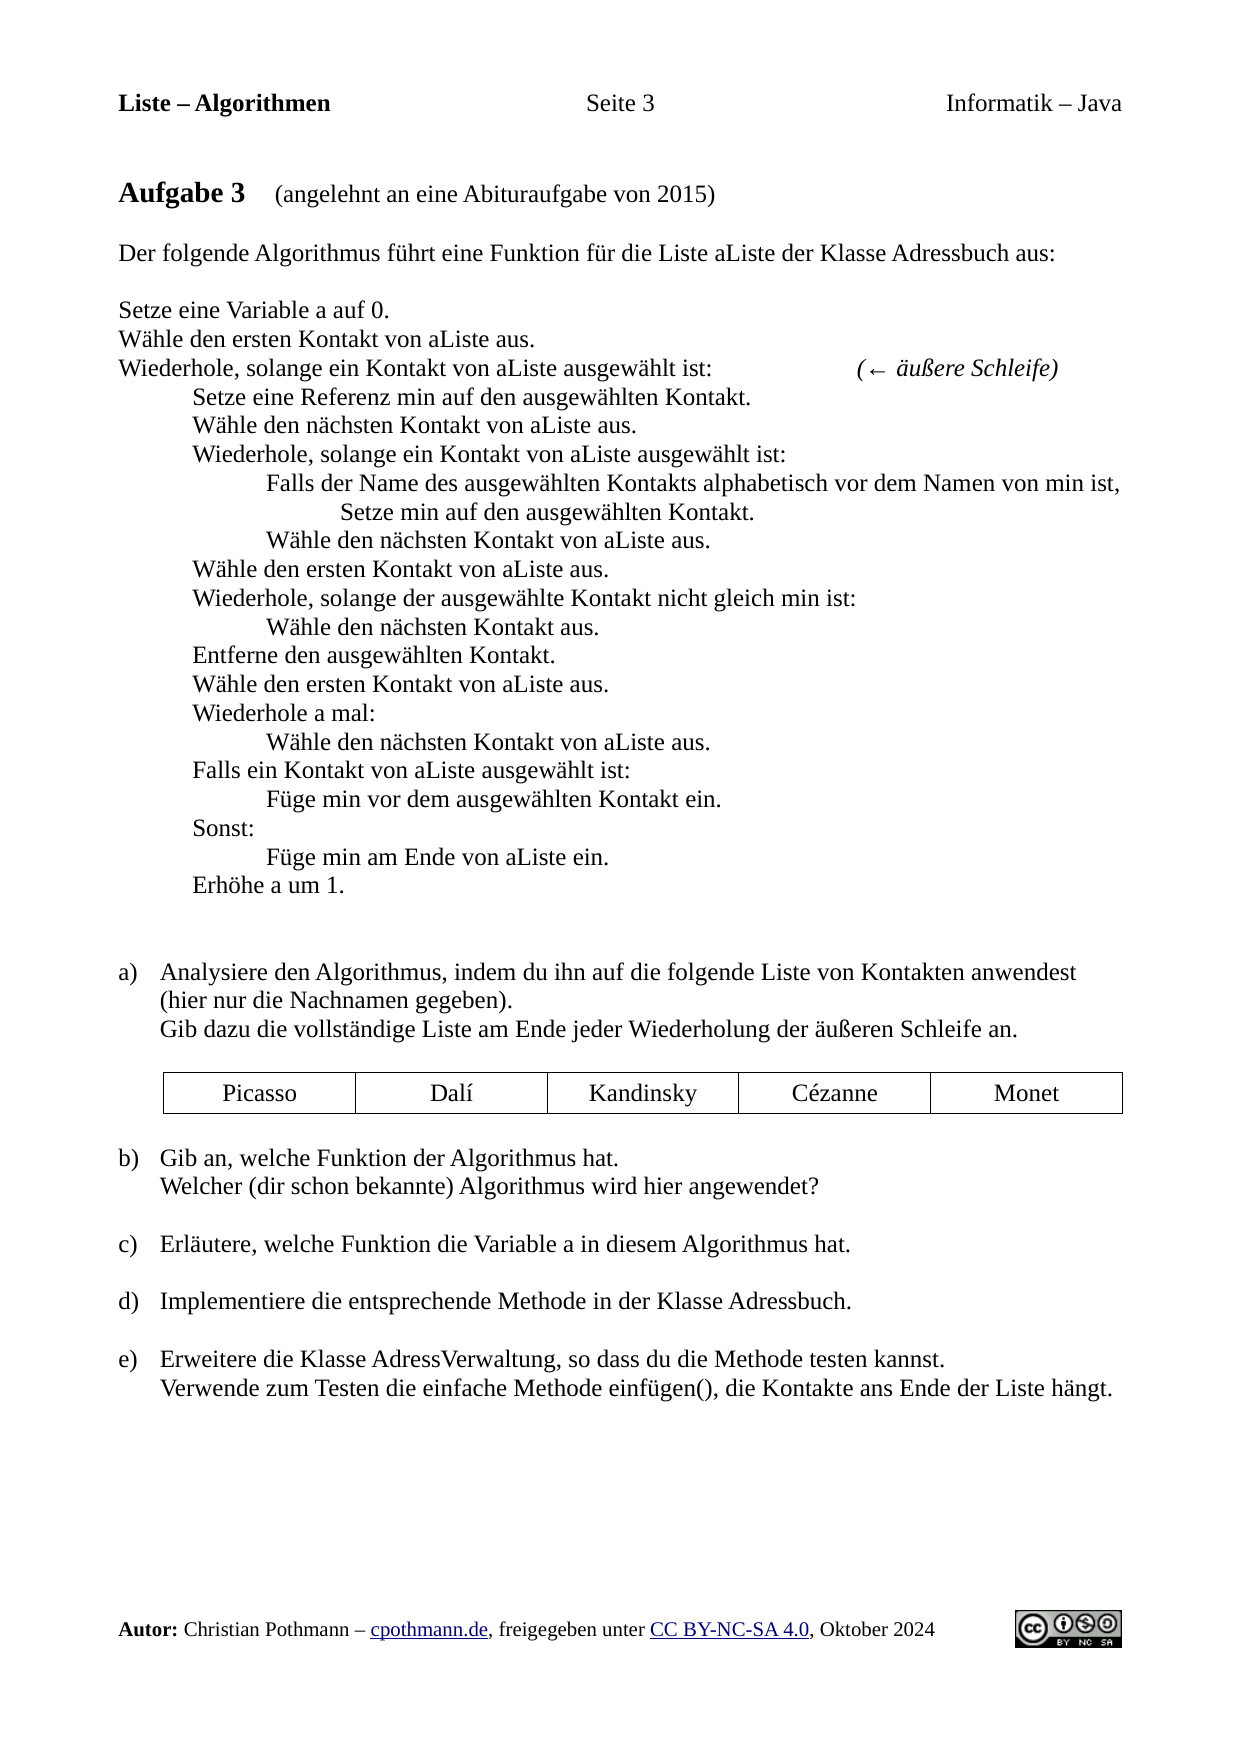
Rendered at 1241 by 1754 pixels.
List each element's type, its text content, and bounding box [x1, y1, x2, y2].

table_header Cézanne [739, 1073, 930, 1113]
text Wähle den nächsten Kontakt aus. [118, 612, 1122, 640]
text Sonst: [118, 813, 1122, 842]
text Wiederhole, solange ein Kontakt von aListe ausgewählt ist: (← äußere Schleife) [118, 353, 1122, 382]
text Setze min auf den ausgewählten Kontakt. [118, 497, 1122, 525]
text Entferne den ausgewählten Kontakt. [118, 640, 1122, 669]
text Setze eine Variable a auf 0. [118, 295, 1122, 324]
text Autor: Christian Pothmann – cpothmann.de, freigegeben unter CC BY-NC-SA 4.0, Oktober 2024 [118, 1617, 1015, 1641]
table_header Picasso [164, 1073, 355, 1113]
list Implementiere die entsprechende Methode in der Klasse Adressbuch. [118, 1286, 1122, 1315]
text Erhöhe a um 1. [118, 870, 1122, 899]
text Falls der Name des ausgewählten Kontakts alphabetisch vor dem Namen von min ist, [118, 468, 1122, 497]
list Erweitere die Klasse AdressVerwaltung, so dass du die Methode testen kannst. Verwende zum Testen die einfache Methode einfügen(), die Kontakte ans Ende der Liste hängt. [118, 1344, 1122, 1401]
table_header Dalí [356, 1073, 547, 1113]
text Der folgende Algorithmus führt eine Funktion für die Liste aListe der Klasse Adressbuch aus: [118, 238, 1122, 267]
table_header Kandinsky [548, 1073, 738, 1113]
text Wähle den ersten Kontakt von aListe aus. [118, 669, 1122, 698]
table_header Monet [931, 1073, 1122, 1113]
text Wähle den nächsten Kontakt von aListe aus. [118, 727, 1122, 755]
list Erläutere, welche Funktion die Variable a in diesem Algorithmus hat. [118, 1229, 1122, 1258]
text Wähle den nächsten Kontakt von aListe aus. [118, 410, 1122, 439]
text Füge min am Ende von aListe ein. [118, 842, 1122, 870]
text Wähle den ersten Kontakt von aListe aus. [118, 324, 1122, 353]
list Analysiere den Algorithmus, indem du ihn auf die folgende Liste von Kontakten anwendest (hier nur die Nachnamen gegeben). Gib dazu die vollständige Liste am Ende jeder Wiederholung der äußeren Schleife an. [118, 957, 1122, 1043]
text Wähle den ersten Kontakt von aListe aus. [118, 554, 1122, 583]
text Füge min vor dem ausgewählten Kontakt ein. [118, 784, 1122, 813]
text Wiederhole, solange ein Kontakt von aListe ausgewählt ist: [118, 439, 1122, 468]
list Gib an, welche Funktion der Algorithmus hat. Welcher (dir schon bekannte) Algorithmus wird hier angewendet? [118, 1143, 1122, 1200]
picture [1015, 1610, 1122, 1648]
text Falls ein Kontakt von aListe ausgewählt ist: [118, 755, 1122, 784]
text Aufgabe 3 (angelehnt an eine Abituraufgabe von 2015) [118, 176, 1122, 209]
text Wiederhole, solange der ausgewählte Kontakt nicht gleich min ist: [118, 583, 1122, 612]
text Wiederhole a mal: [118, 698, 1122, 727]
text Setze eine Referenz min auf den ausgewählten Kontakt. [118, 382, 1122, 410]
text Wähle den nächsten Kontakt von aListe aus. [118, 525, 1122, 554]
